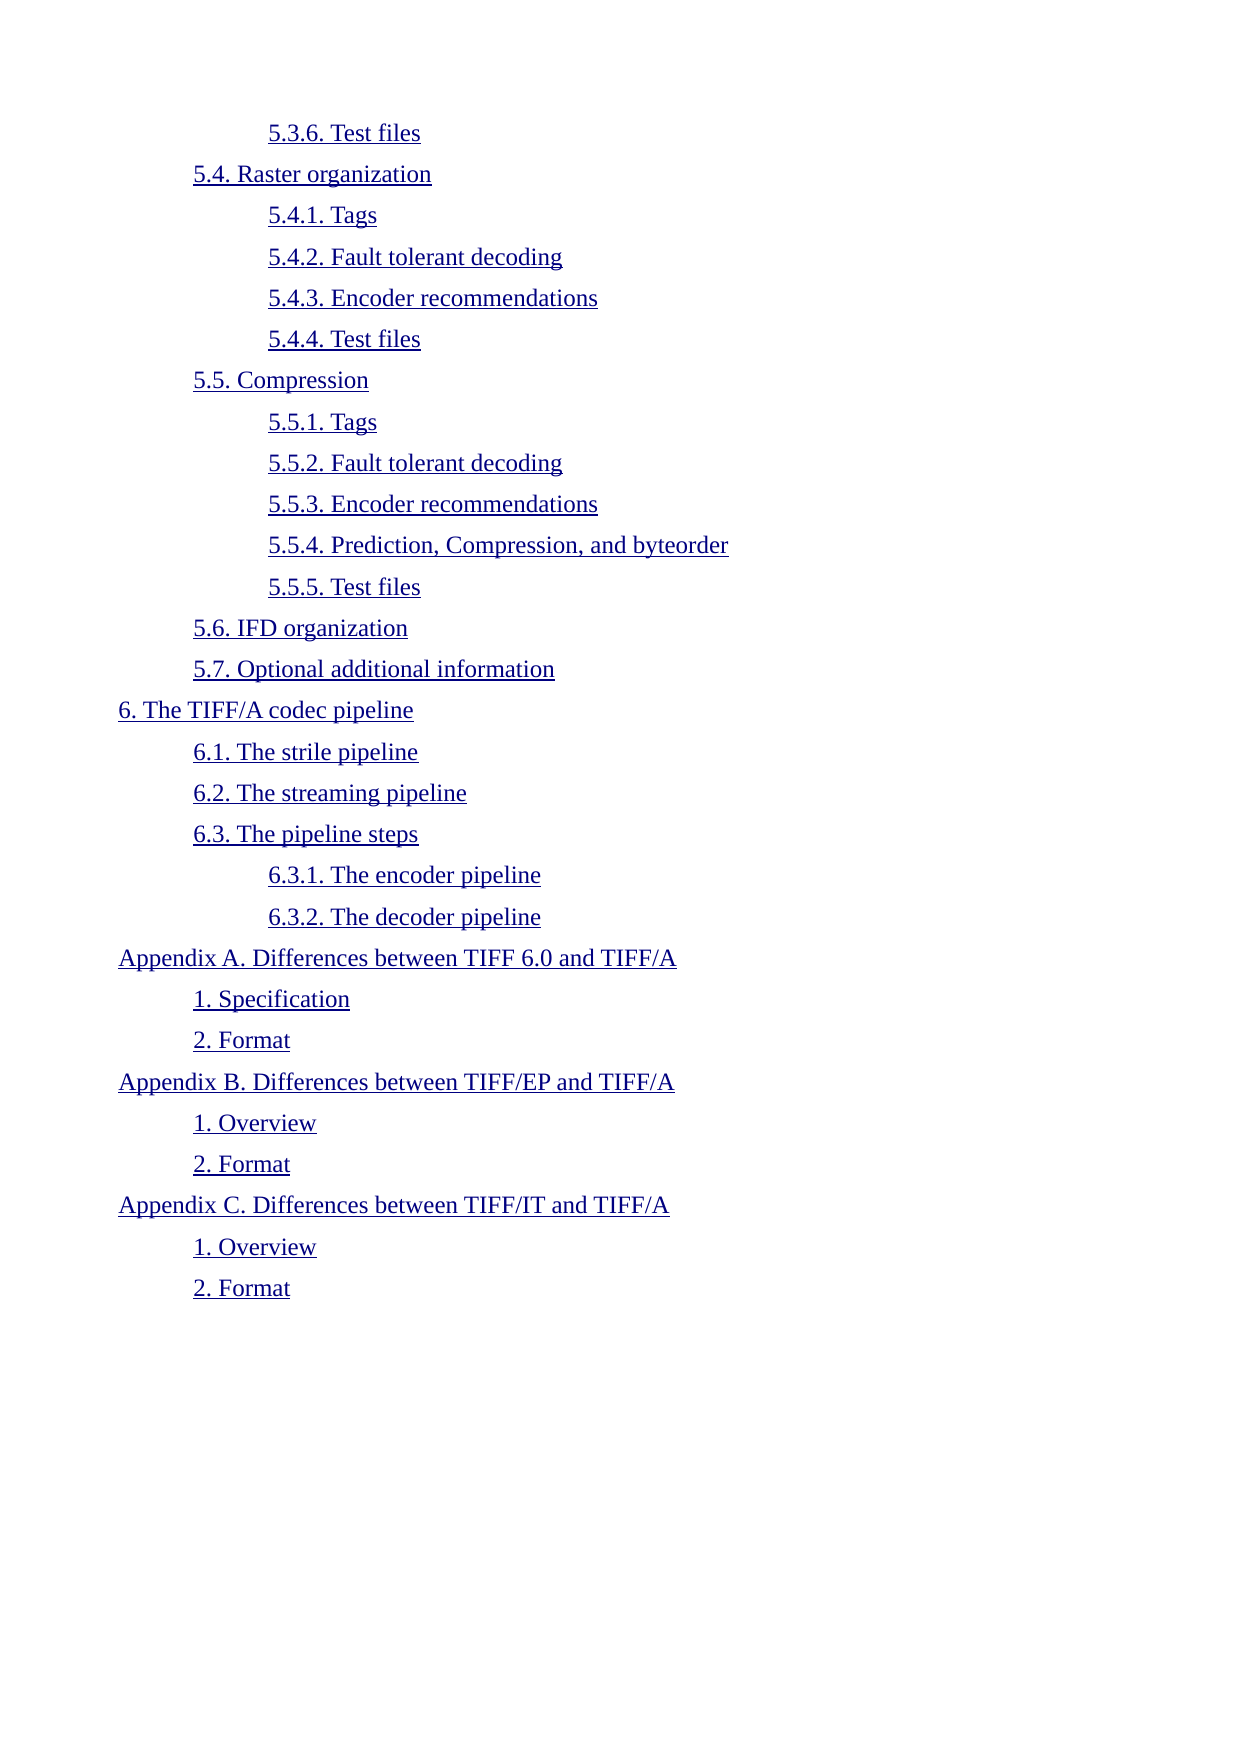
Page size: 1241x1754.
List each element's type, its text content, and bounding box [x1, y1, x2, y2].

subtitle Appendix C. Differences between TIFF/IT and TIFF/A [118, 1191, 1122, 1219]
subtitle 5.4.3. Encoder recommendations [118, 283, 1122, 312]
subtitle 5.3.6. Test files [118, 118, 1122, 147]
subtitle 1. Overview [118, 1108, 1122, 1137]
subtitle 6.3. The pipeline steps [118, 819, 1122, 848]
subtitle 2. Format [118, 1026, 1122, 1054]
subtitle Appendix A. Differences between TIFF 6.0 and TIFF/A [118, 943, 1122, 972]
subtitle 5.5.1. Tags [118, 407, 1122, 436]
subtitle 5.5. Compression [118, 366, 1122, 394]
subtitle 6.1. The strile pipeline [118, 737, 1122, 766]
subtitle 5.5.2. Fault tolerant decoding [118, 448, 1122, 477]
subtitle 5.4.2. Fault tolerant decoding [118, 242, 1122, 271]
subtitle 5.4.4. Test files [118, 324, 1122, 353]
subtitle 6.2. The streaming pipeline [118, 778, 1122, 807]
subtitle 5.7. Optional additional information [118, 654, 1122, 683]
subtitle 1. Overview [118, 1232, 1122, 1261]
subtitle 5.5.5. Test files [118, 572, 1122, 601]
subtitle 5.4. Raster organization [118, 159, 1122, 188]
subtitle Appendix B. Differences between TIFF/EP and TIFF/A [118, 1067, 1122, 1096]
subtitle 5.6. IFD organization [118, 613, 1122, 642]
subtitle 2. Format [118, 1273, 1122, 1302]
subtitle 6.3.1. The encoder pipeline [118, 861, 1122, 889]
subtitle 1. Specification [118, 984, 1122, 1013]
subtitle 5.5.4. Prediction, Compression, and byteorder [118, 531, 1122, 559]
subtitle 2. Format [118, 1149, 1122, 1178]
subtitle 5.4.1. Tags [118, 201, 1122, 229]
subtitle 6. The TIFF/A codec pipeline [118, 696, 1122, 724]
subtitle 6.3.2. The decoder pipeline [118, 902, 1122, 931]
subtitle 5.5.3. Encoder recommendations [118, 489, 1122, 518]
